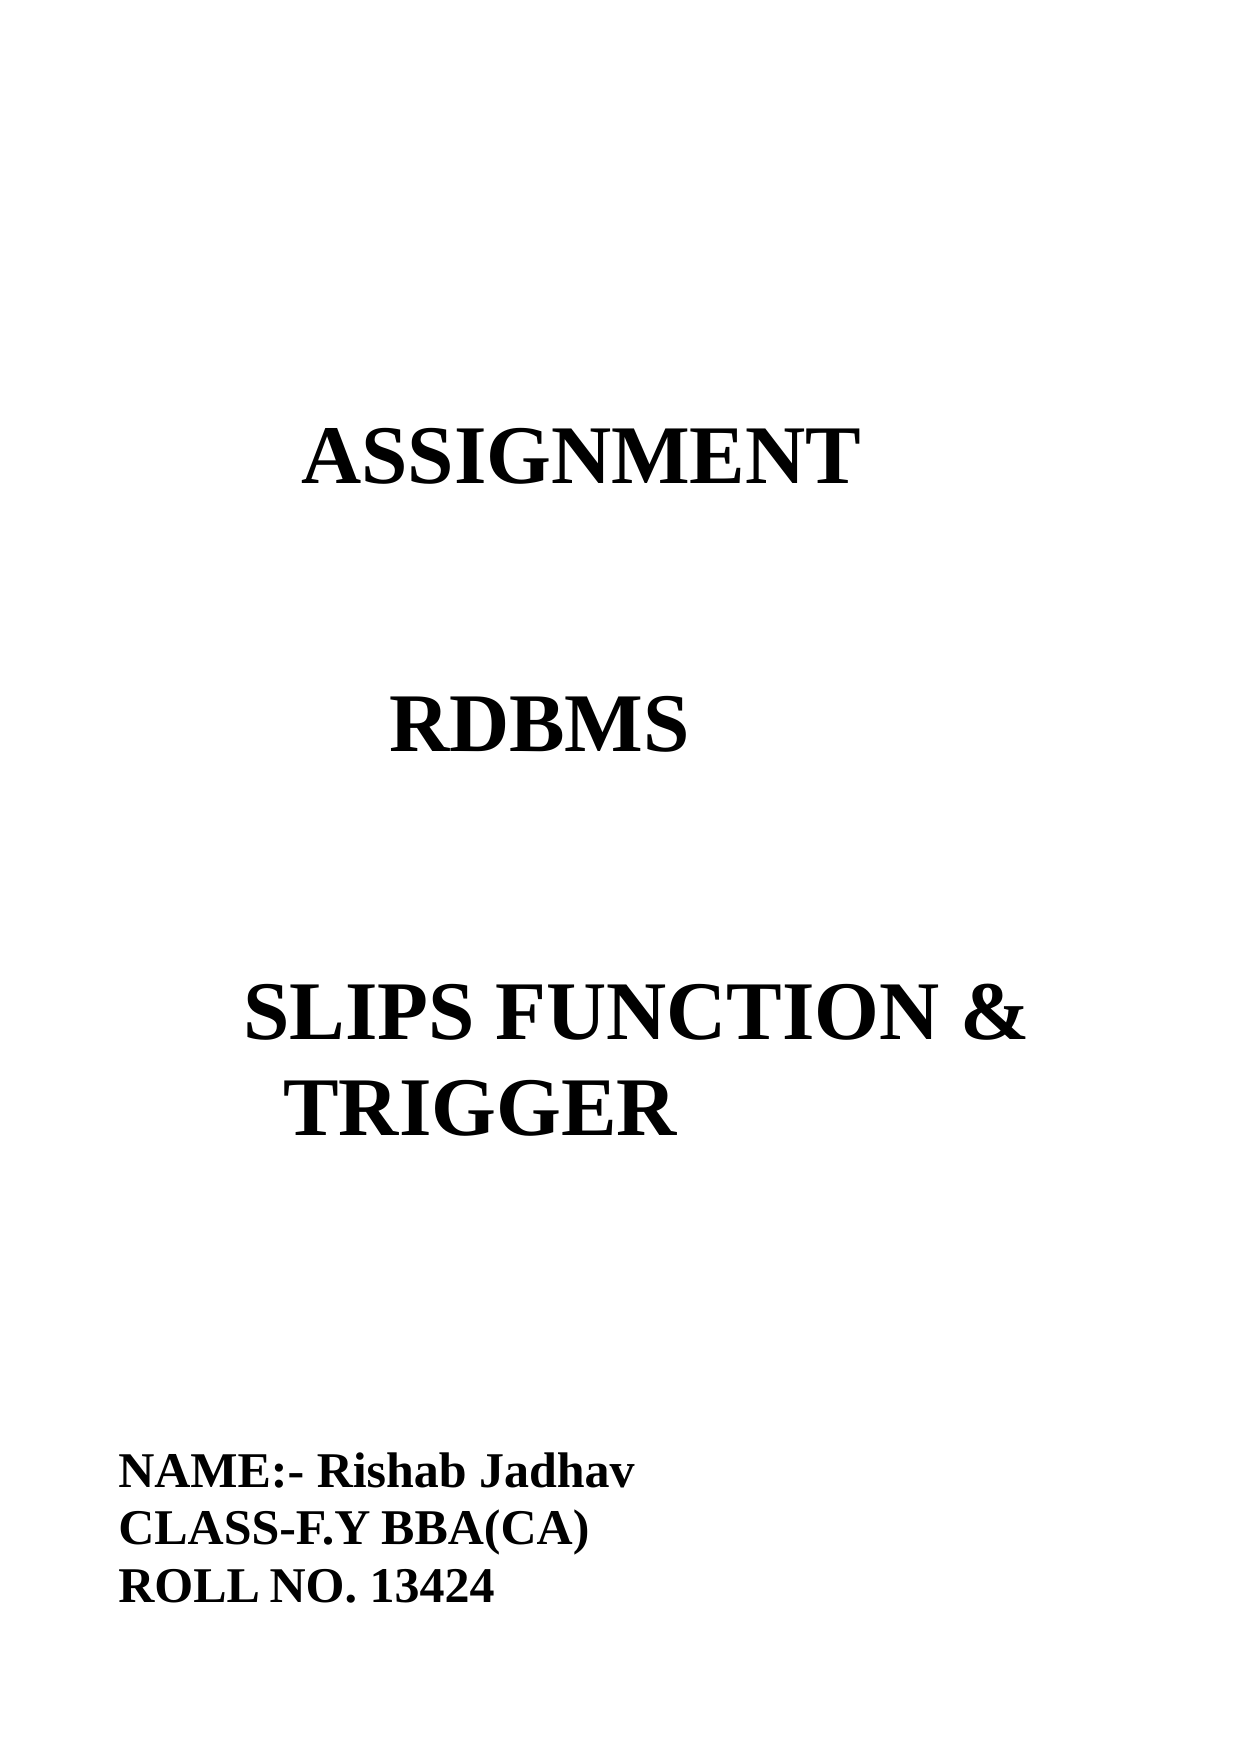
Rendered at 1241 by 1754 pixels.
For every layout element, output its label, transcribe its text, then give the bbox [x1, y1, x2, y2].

text TRIGGER [118, 1057, 1122, 1153]
text ASSIGNMENT [118, 406, 1122, 501]
text ROLL NO. 13424 [118, 1556, 1122, 1613]
text NAME:- Rishab Jadhav [118, 1441, 1122, 1498]
text CLASS-F.Y BBA(CA) [118, 1498, 1122, 1556]
text RDBMS [118, 674, 1122, 770]
text SLIPS FUNCTION & [118, 961, 1122, 1057]
